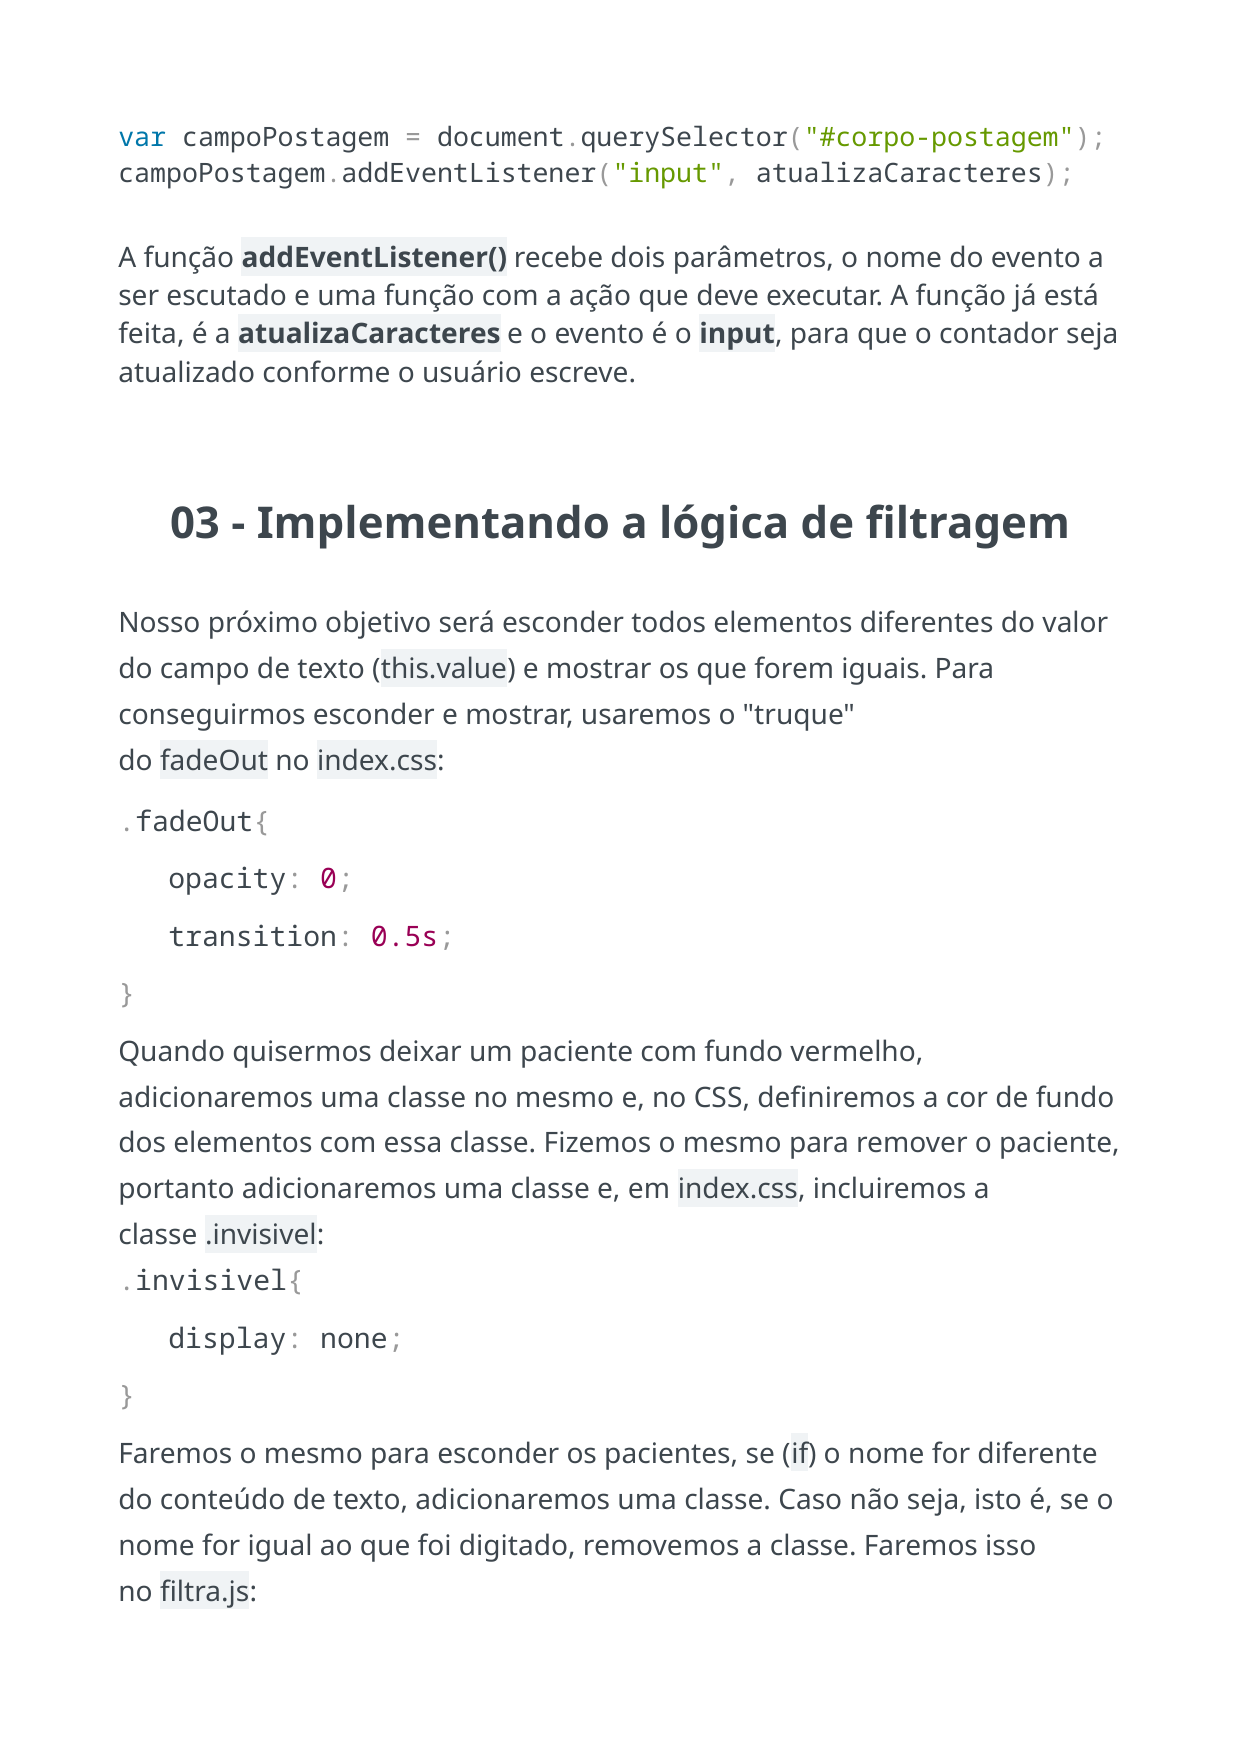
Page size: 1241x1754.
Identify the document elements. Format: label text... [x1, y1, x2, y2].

text transition: 0.5s; [118, 916, 1122, 954]
text campoPostagem.addEventListener("input", atualizaCaracteres); [118, 154, 1122, 190]
text var campoPostagem = document.querySelector("#corpo-postagem"); [118, 118, 1122, 154]
text Nosso próximo objetivo será esconder todos elementos diferentes do valor do campo de texto (this.value) e mostrar os que forem iguais. Para conseguirmos esconder e mostrar, usaremos o "truque" do fadeOut no index.css: [118, 603, 1122, 779]
text } [118, 1376, 1122, 1414]
text Faremos o mesmo para esconder os pacientes, se (if) o nome for diferente do conteúdo de texto, adicionaremos uma classe. Caso não seja, isto é, se o nome for igual ao que foi digitado, removemos a classe. Faremos isso no filtra.js: [118, 1433, 1122, 1609]
text .invisivel{ [118, 1261, 1122, 1299]
text .fadeOut{ [118, 801, 1122, 839]
subtitle 03 - Implementando a lógica de filtragem [118, 492, 1122, 552]
text display: none; [118, 1318, 1122, 1356]
text opacity: 0; [118, 858, 1122, 897]
text Quando quisermos deixar um paciente com fundo vermelho, adicionaremos uma classe no mesmo e, no CSS, definiremos a cor de fundo dos elementos com essa classe. Fizemos o mesmo para remover o paciente, portanto adicionaremos uma classe e, em index.css, incluiremos a classe .invisivel: [118, 1031, 1122, 1253]
text } [118, 973, 1122, 1012]
text A função addEventListener() recebe dois parâmetros, o nome do evento a ser escutado e uma função com a ação que deve executar. A função já está feita, é a atualizaCaracteres e o evento é o input, para que o contador seja atualizado conforme o usuário escreve. [118, 237, 1122, 391]
